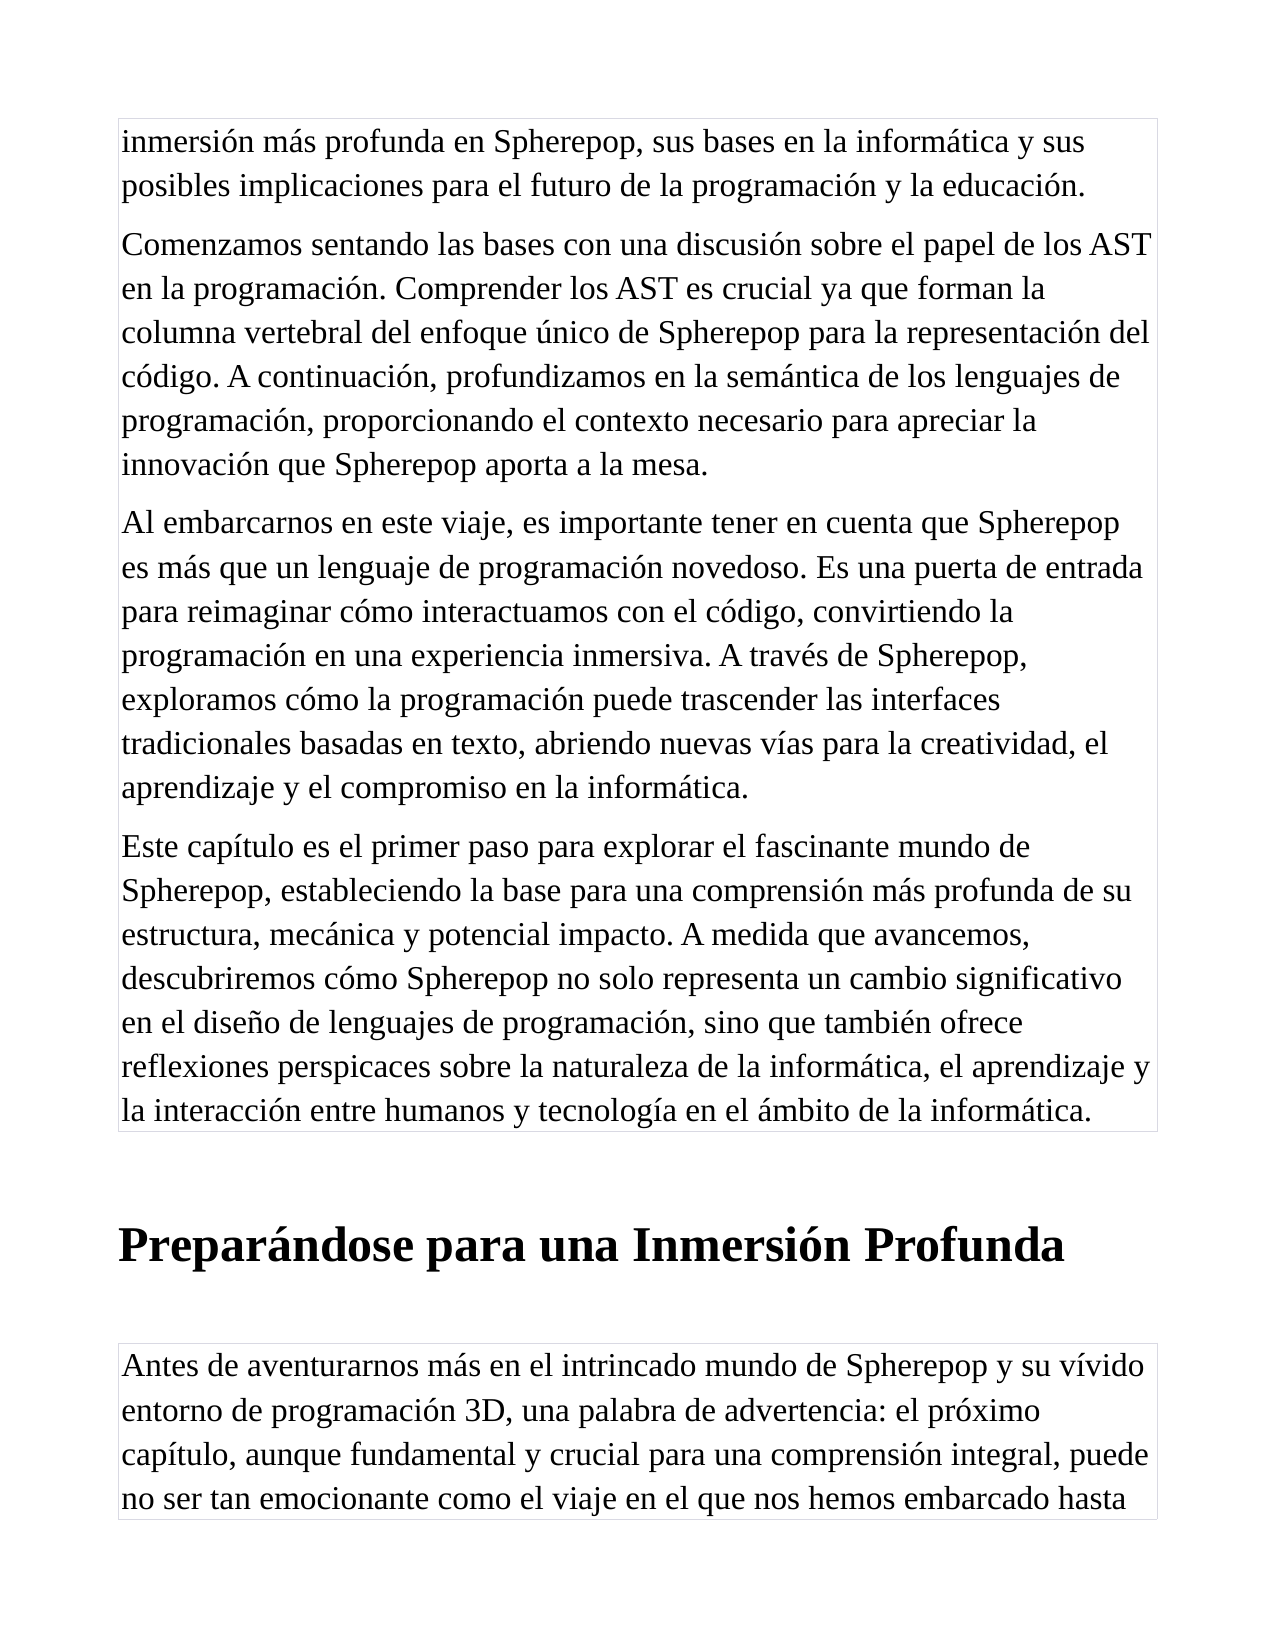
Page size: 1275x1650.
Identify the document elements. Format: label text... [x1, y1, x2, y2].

text inmersión más profunda en Spherepop, sus bases en la informática y sus posibles implicaciones para el futuro de la programación y la educación. [119, 119, 1157, 203]
subtitle Preparándose para una Inmersión Profunda [118, 1215, 1157, 1330]
text Al embarcarnos en este viaje, es importante tener en cuenta que Spherepop es más que un lenguaje de programación novedoso. Es una puerta de entrada para reimaginar cómo interactuamos con el código, convirtiendo la programación en una experiencia inmersiva. A través de Spherepop, exploramos cómo la programación puede trascender las interfaces tradicionales basadas en texto, abriendo nuevas vías para la creatividad, el aprendizaje y el compromiso en la informática. [119, 500, 1157, 806]
text Comenzamos sentando las bases con una discusión sobre el papel de los AST en la programación. Comprender los AST es crucial ya que forman la columna vertebral del enfoque único de Spherepop para la representación del código. A continuación, profundizamos en la semántica de los lenguajes de programación, proporcionando el contexto necesario para apreciar la innovación que Spherepop aporta a la mesa. [119, 221, 1157, 482]
text Antes de aventurarnos más en el intrincado mundo de Spherepop y su vívido entorno de programación 3D, una palabra de advertencia: el próximo capítulo, aunque fundamental y crucial para una comprensión integral, puede no ser tan emocionante como el viaje en el que nos hemos embarcado hasta [119, 1344, 1157, 1519]
text Este capítulo es el primer paso para explorar el fascinante mundo de Spherepop, estableciendo la base para una comprensión más profunda de su estructura, mecánica y potencial impacto. A medida que avancemos, descubriremos cómo Spherepop no solo representa un cambio significativo en el diseño de lenguajes de programación, sino que también ofrece reflexiones perspicaces sobre la naturaleza de la informática, el aprendizaje y la interacción entre humanos y tecnología en el ámbito de la informática. [119, 823, 1157, 1131]
